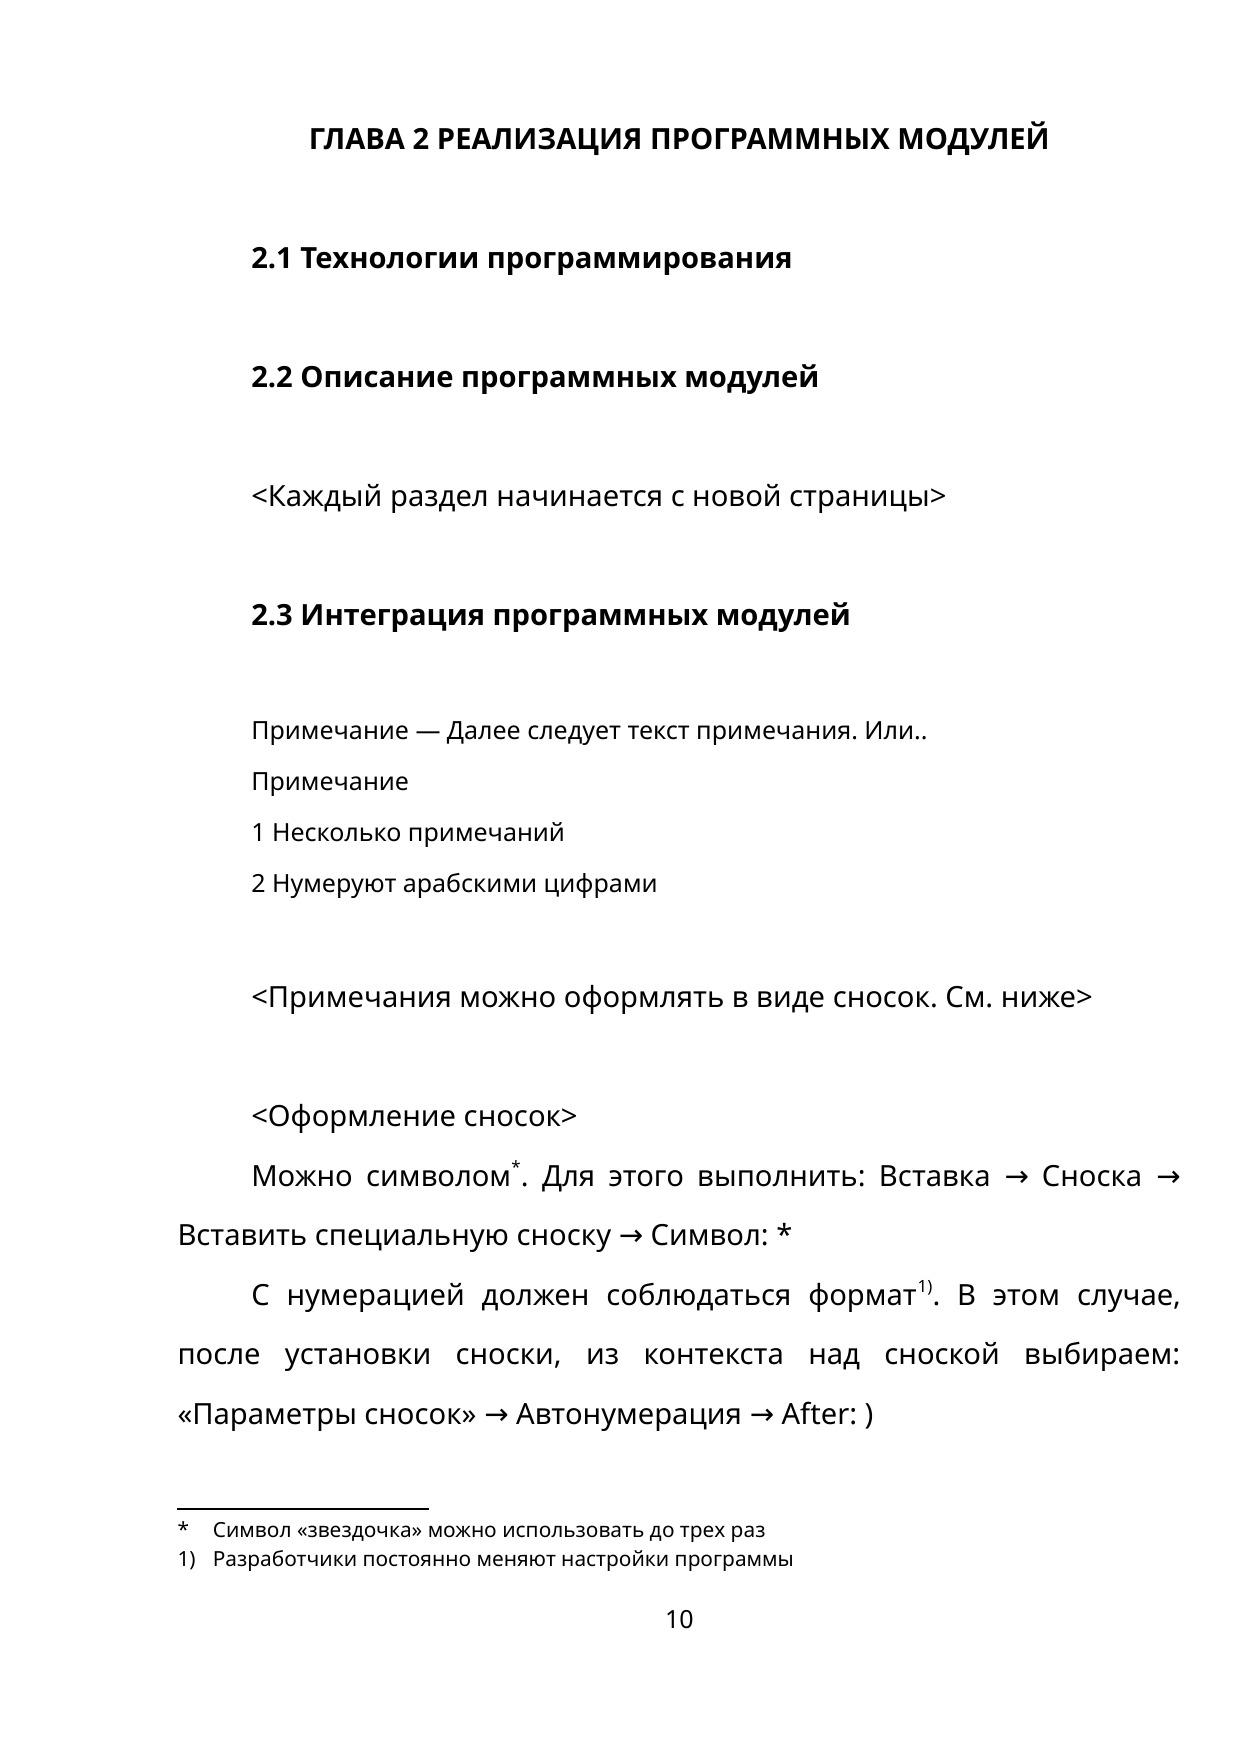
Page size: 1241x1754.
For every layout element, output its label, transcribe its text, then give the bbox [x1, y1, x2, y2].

subtitle 2.3 Интеграция программных модулей [177, 594, 1181, 634]
text С нумерацией должен соблюдаться формат). В этом случае, после установки сноски, из контекста над сноской выбираем: «Параметры сносок» → Автонумерация → After: ) [177, 1274, 1181, 1433]
text <Каждый раздел начинается с новой страницы> [177, 475, 1181, 515]
text <Примечания можно оформлять в виде сносок. См. ниже> [177, 977, 1181, 1016]
text Можно символом. Для этого выполнить: Вставка → Сноска → Вставить специальную сноску → Символ: * [177, 1155, 1181, 1254]
text 2 Нумеруют арабскими цифрами [177, 866, 1181, 900]
text Разработчики постоянно меняют настройки программы [177, 1544, 1181, 1572]
text Примечание [177, 764, 1181, 798]
subtitle 2.1 Технологии программирования [177, 237, 1181, 277]
text 1 Несколько примечаний [177, 815, 1181, 849]
text <Оформление сносок> [177, 1096, 1181, 1135]
text Символ «звездочка» можно использовать до трех раз [177, 1515, 1181, 1544]
subtitle 2.2 Описание программных модулей [177, 356, 1181, 396]
text Примечание — Далее следует текст примечания. Или.. [177, 713, 1181, 747]
subtitle ГЛАВА 2 РЕАЛИЗАЦИЯ ПРОГРАММНЫХ МОДУЛЕЙ [177, 118, 1181, 158]
